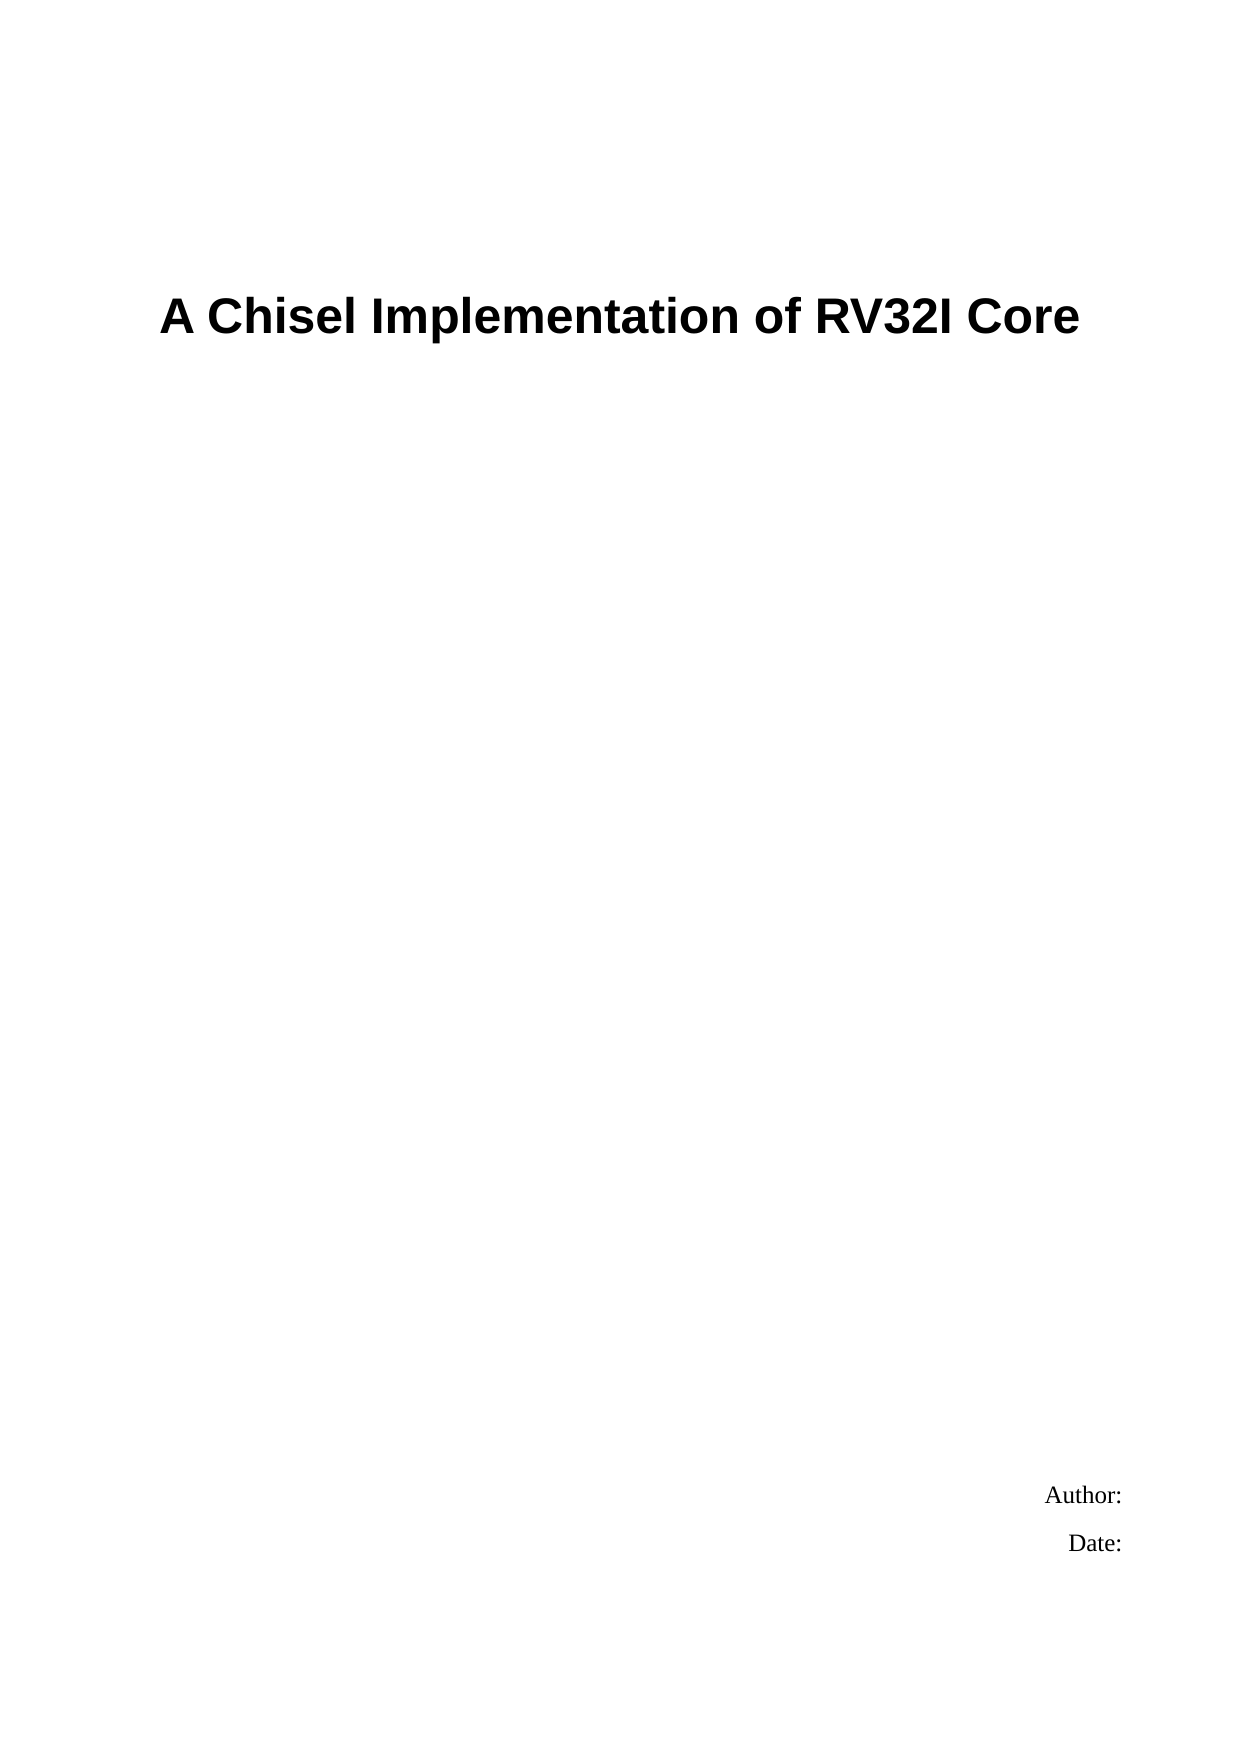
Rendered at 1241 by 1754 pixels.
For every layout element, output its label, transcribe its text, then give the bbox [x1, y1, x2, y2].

text Author: [118, 1481, 1122, 1509]
text Date: [118, 1528, 1122, 1557]
title A Chisel Implementation of RV32I Core [118, 287, 1122, 344]
